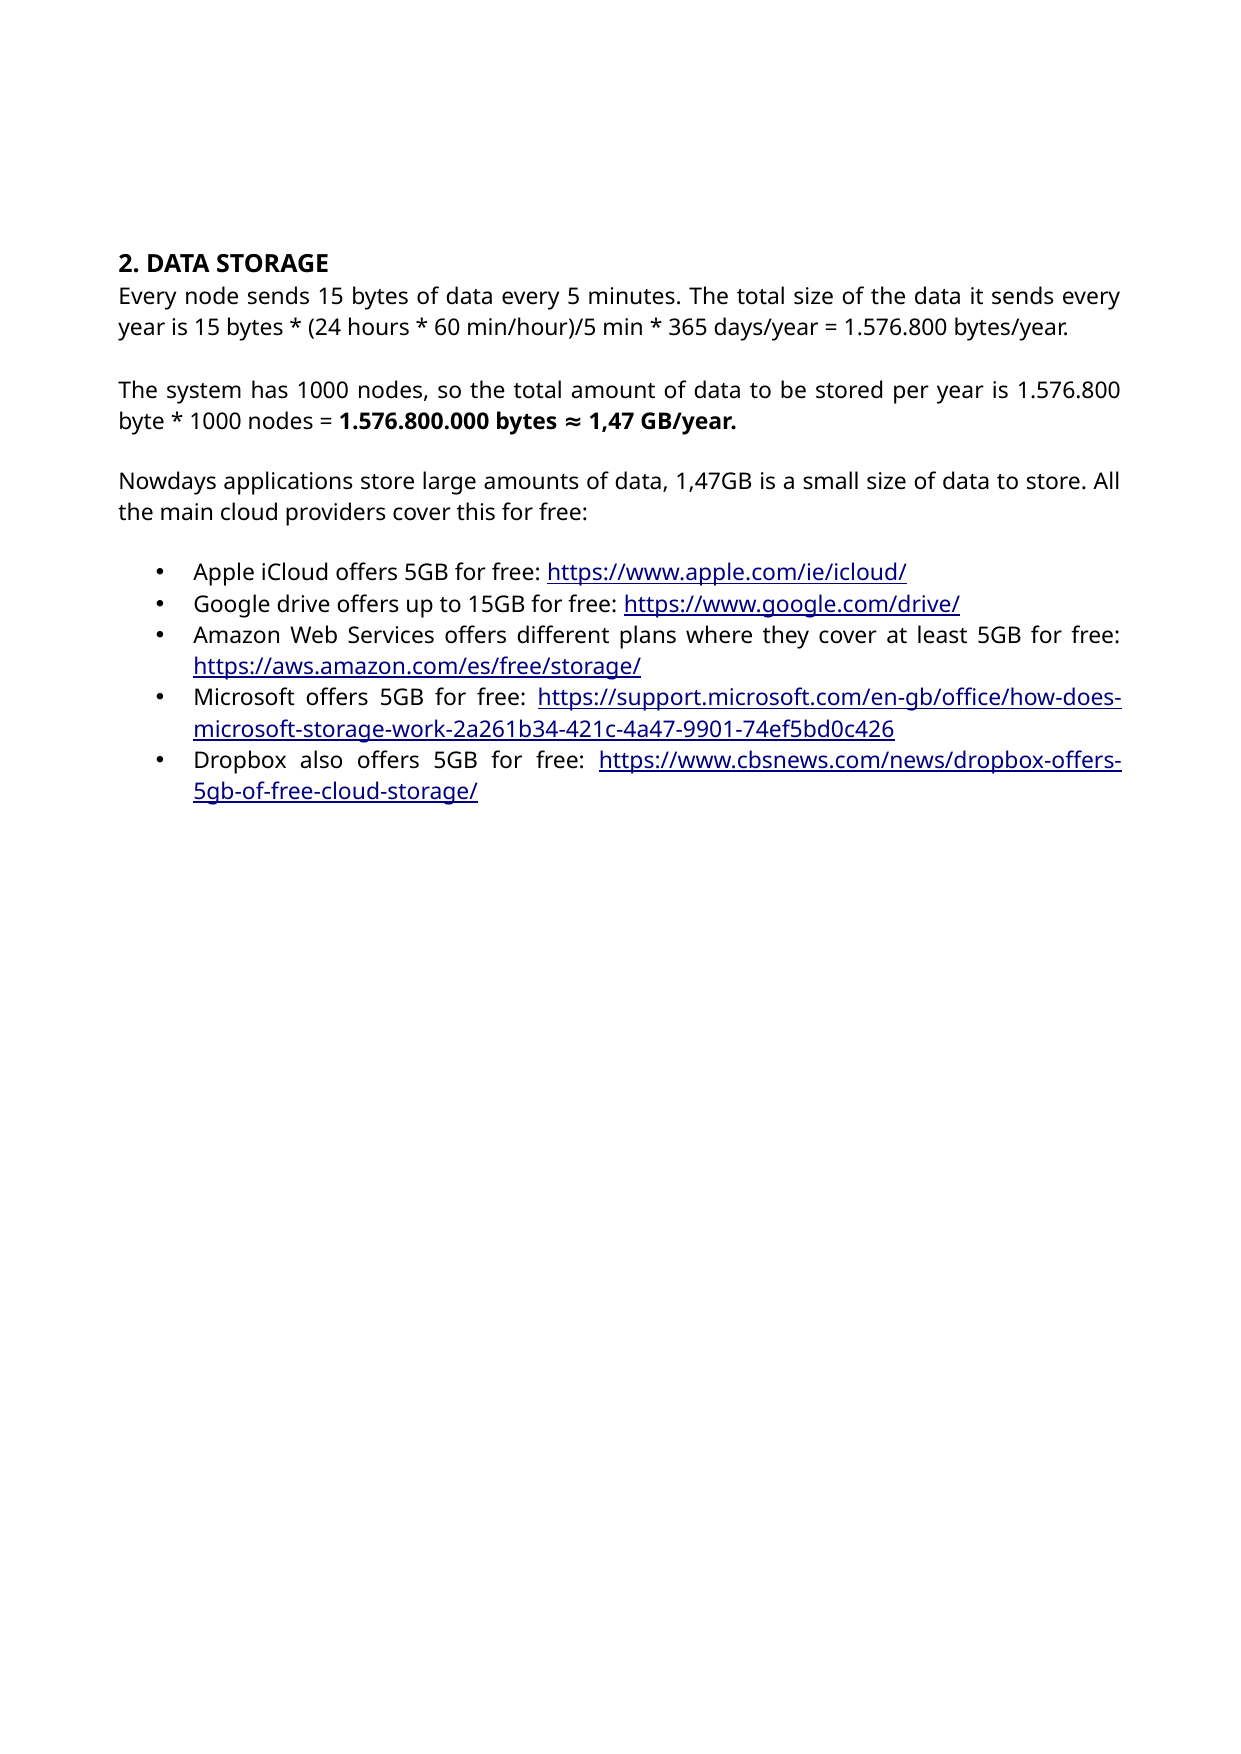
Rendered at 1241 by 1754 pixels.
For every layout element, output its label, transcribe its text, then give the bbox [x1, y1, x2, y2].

list Microsoft offers 5GB for free: https://support.microsoft.com/en-gb/office/how-does-microsoft-storage-work-2a261b34-421c-4a47-9901-74ef5bd0c426 [156, 681, 1122, 744]
text Nowdays applications store large amounts of data, 1,47GB is a small size of data to store. All the main cloud providers cover this for free: [118, 465, 1122, 527]
list Google drive offers up to 15GB for free: https://www.google.com/drive/ [156, 587, 1122, 619]
list Dropbox also offers 5GB for free: https://www.cbsnews.com/news/dropbox-offers-5gb-of-free-cloud-storage/ [156, 744, 1122, 806]
list Apple iCloud offers 5GB for free: https://www.apple.com/ie/icloud/ [156, 556, 1122, 587]
list Amazon Web Services offers different plans where they cover at least 5GB for free: https://aws.amazon.com/es/free/storage/ [156, 619, 1122, 681]
text The system has 1000 nodes, so the total amount of data to be stored per year is 1.576.800 byte * 1000 nodes = 1.576.800.000 bytes ≈ 1,47 GB/year. [118, 374, 1122, 436]
text Every node sends 15 bytes of data every 5 minutes. The total size of the data it sends every year is 15 bytes * (24 hours * 60 min/hour)/5 min * 365 days/year = 1.576.800 bytes/year. [118, 280, 1122, 342]
text 2. DATA STORAGE [118, 246, 1122, 280]
